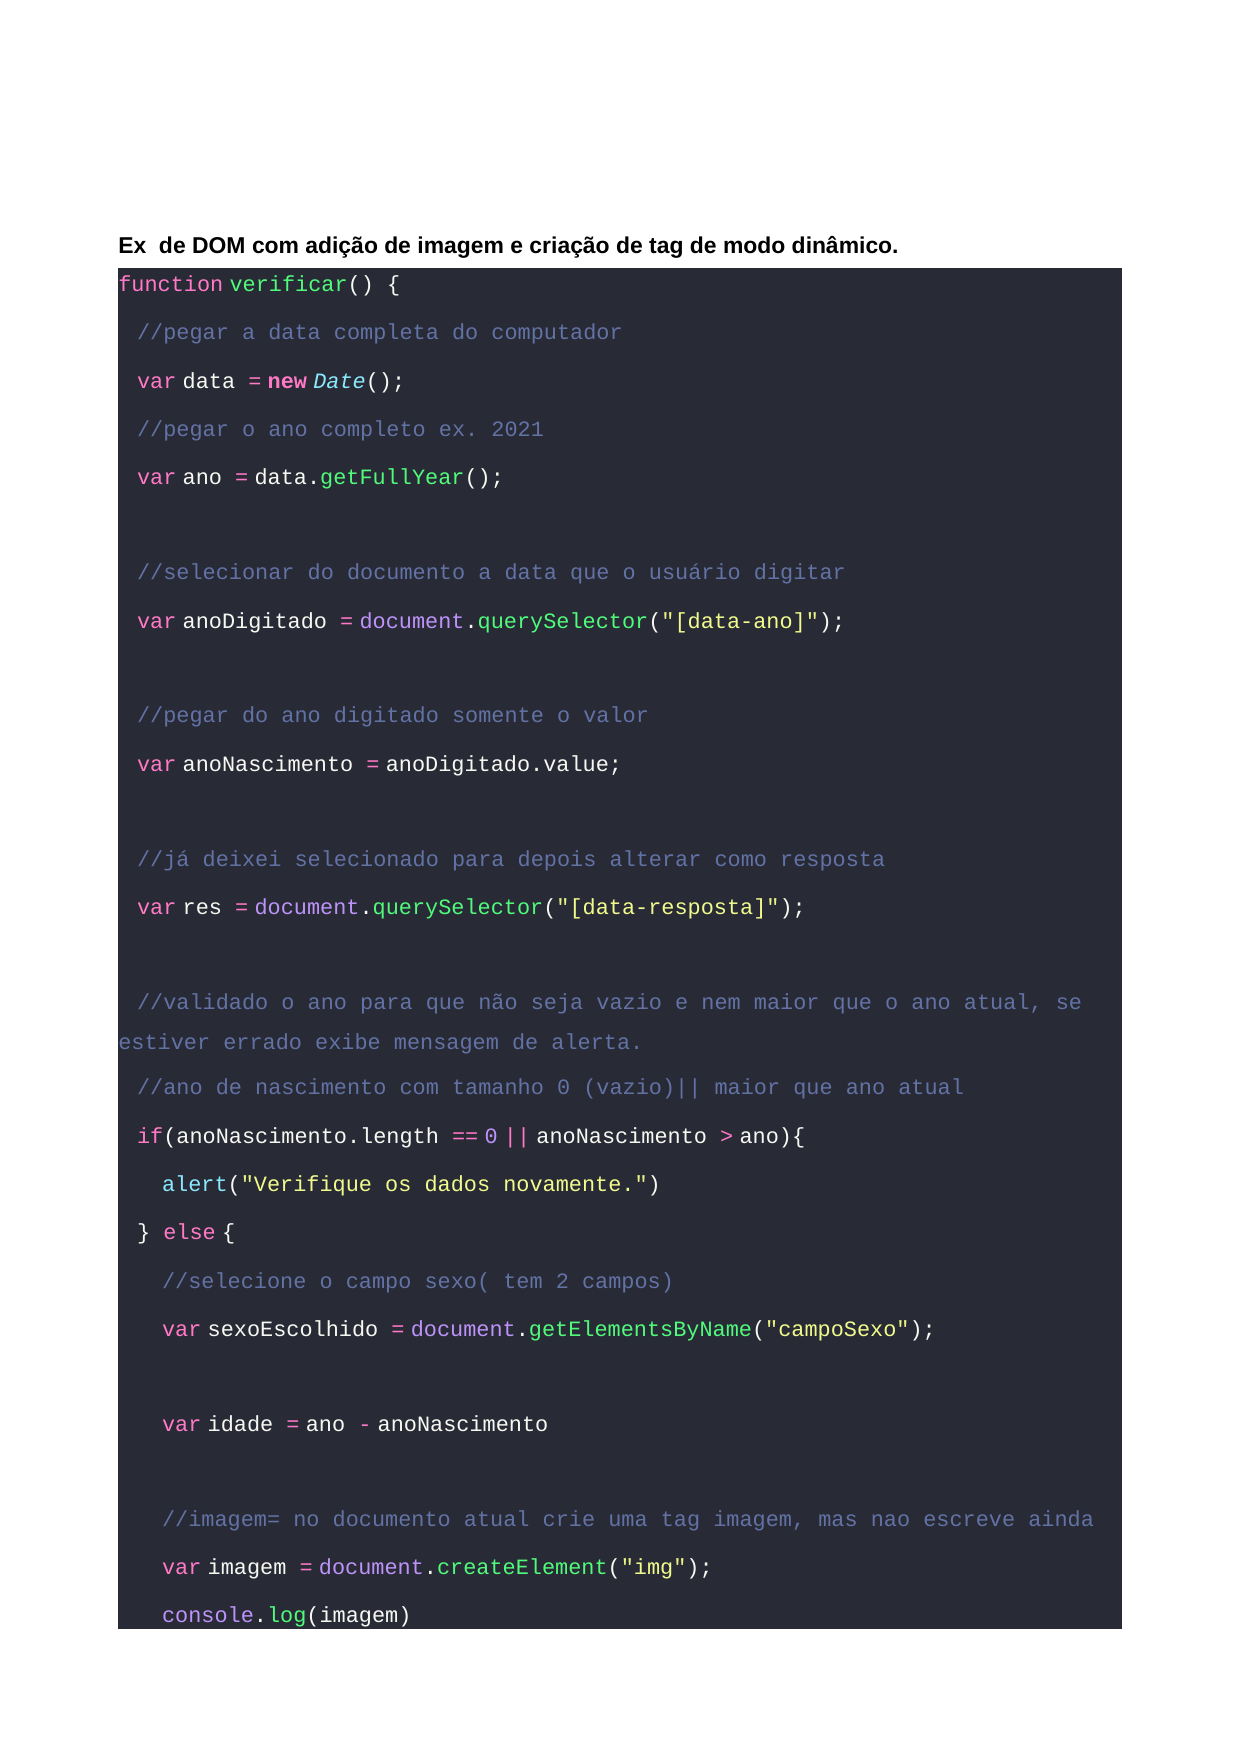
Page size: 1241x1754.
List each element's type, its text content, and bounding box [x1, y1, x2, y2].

text var anoDigitado = document.querySelector("[data-ano]"); [118, 605, 1122, 634]
text } else { [118, 1216, 1122, 1246]
text //validado o ano para que não seja vazio e nem maior que o ano atual, se estiver errado exibe mensagem de alerta. [118, 986, 1122, 1056]
text var anoNascimento = anoDigitado.value; [118, 748, 1122, 778]
text //selecione o campo sexo( tem 2 campos) [118, 1265, 1122, 1294]
text //pegar a data completa do computador [118, 316, 1122, 346]
text //pegar o ano completo ex. 2021 [118, 413, 1122, 443]
text if(anoNascimento.length == 0 || anoNascimento > ano){ [118, 1120, 1122, 1149]
text var sexoEscolhido = document.getElementsByName("campoSexo"); [118, 1313, 1122, 1343]
text //ano de nascimento com tamanho 0 (vazio)|| maior que ano atual [118, 1071, 1122, 1101]
text alert("Verifique os dados novamente.") [118, 1168, 1122, 1198]
text //selecionar do documento a data que o usuário digitar [118, 556, 1122, 586]
text function verificar() { [118, 268, 1122, 298]
text Ex de DOM com adição de imagem e criação de tag de modo dinâmico. [118, 232, 1122, 258]
text console.log(imagem) [118, 1599, 1122, 1629]
text var idade = ano - anoNascimento [118, 1408, 1122, 1438]
text //já deixei selecionado para depois alterar como resposta [118, 843, 1122, 873]
text //imagem= no documento atual crie uma tag imagem, mas nao escreve ainda [118, 1503, 1122, 1533]
text var ano = data.getFullYear(); [118, 461, 1122, 491]
text var res = document.querySelector("[data-resposta]"); [118, 891, 1122, 921]
text //pegar do ano digitado somente o valor [118, 699, 1122, 729]
text var data = new Date(); [118, 365, 1122, 395]
text var imagem = document.createElement("img"); [118, 1551, 1122, 1581]
